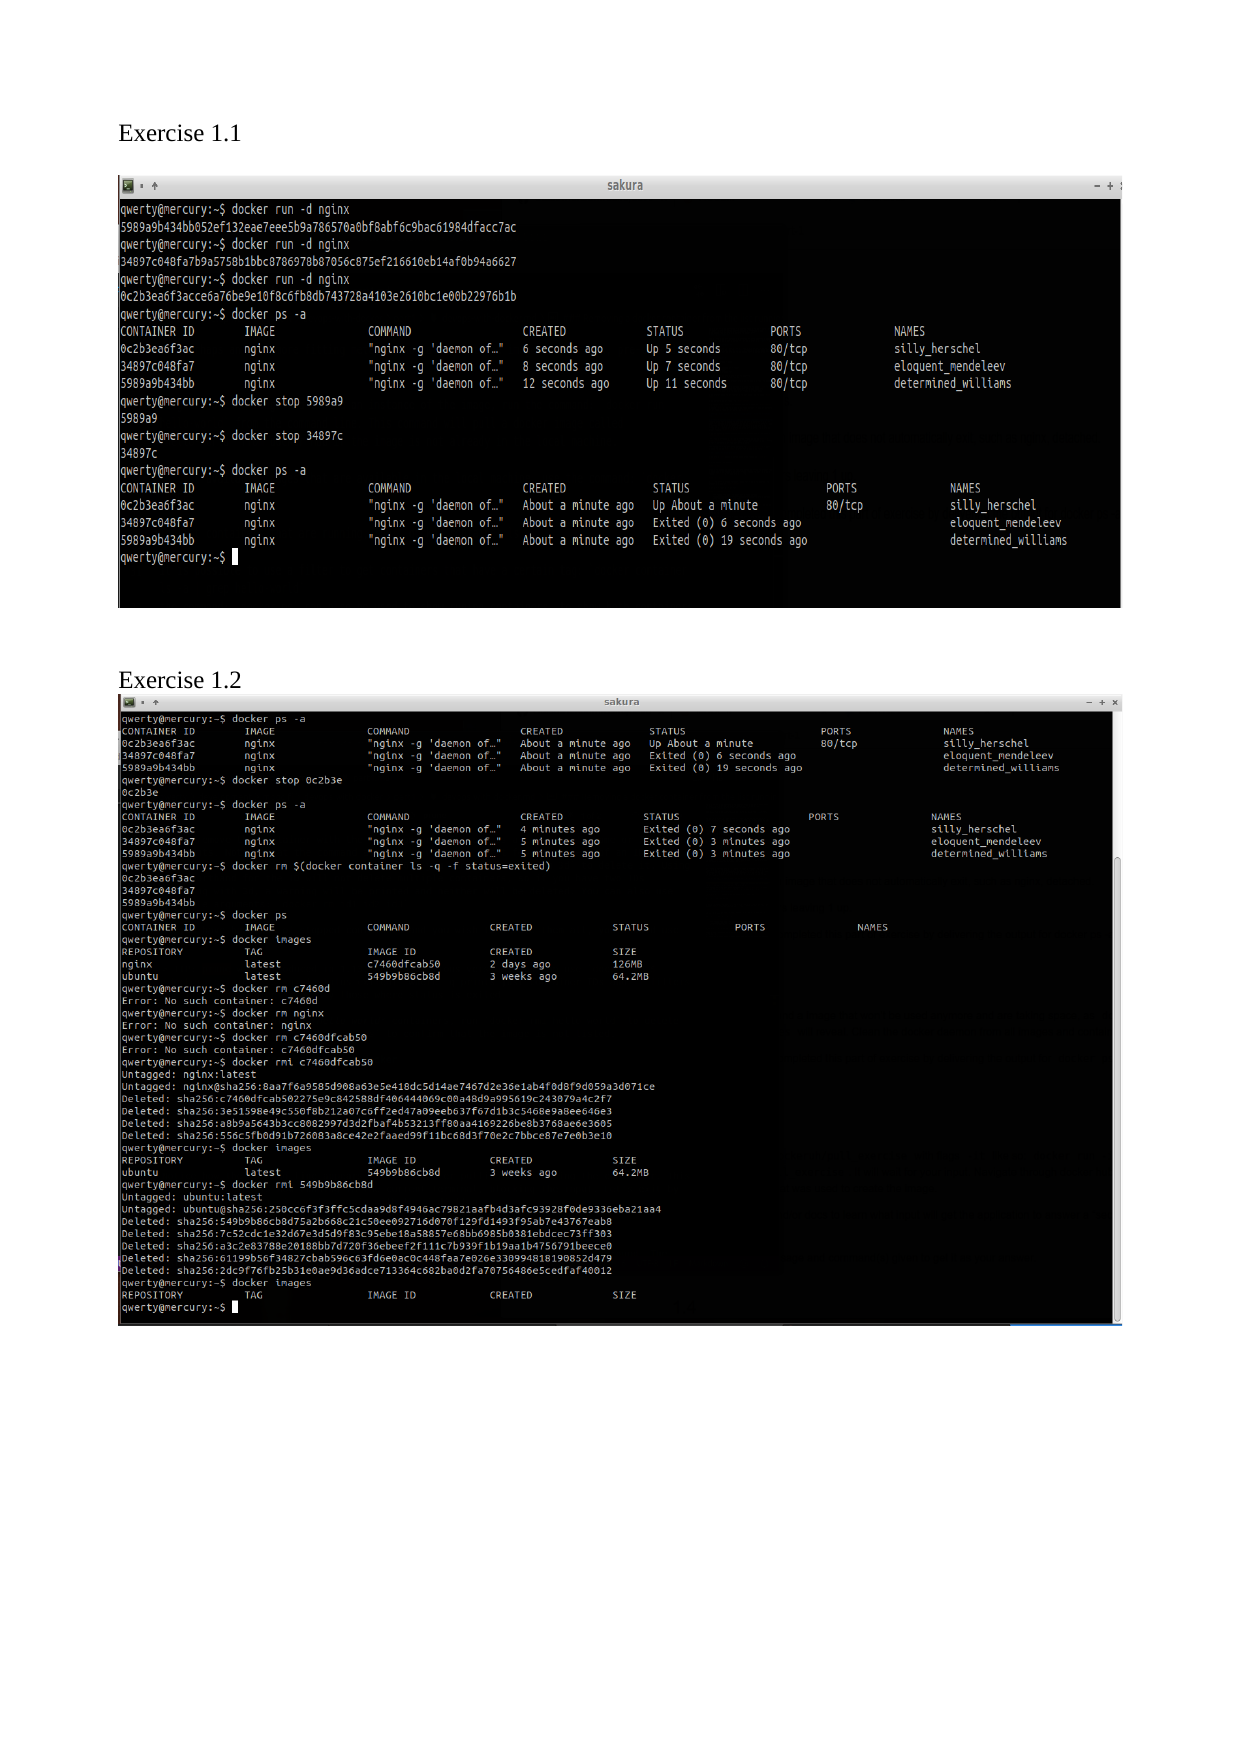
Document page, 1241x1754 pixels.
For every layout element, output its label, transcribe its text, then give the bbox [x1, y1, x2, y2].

picture [118, 694, 1123, 1326]
text Exercise 1.1 [118, 118, 1122, 147]
text Exercise 1.2 [118, 666, 1122, 694]
picture [118, 175, 1123, 608]
